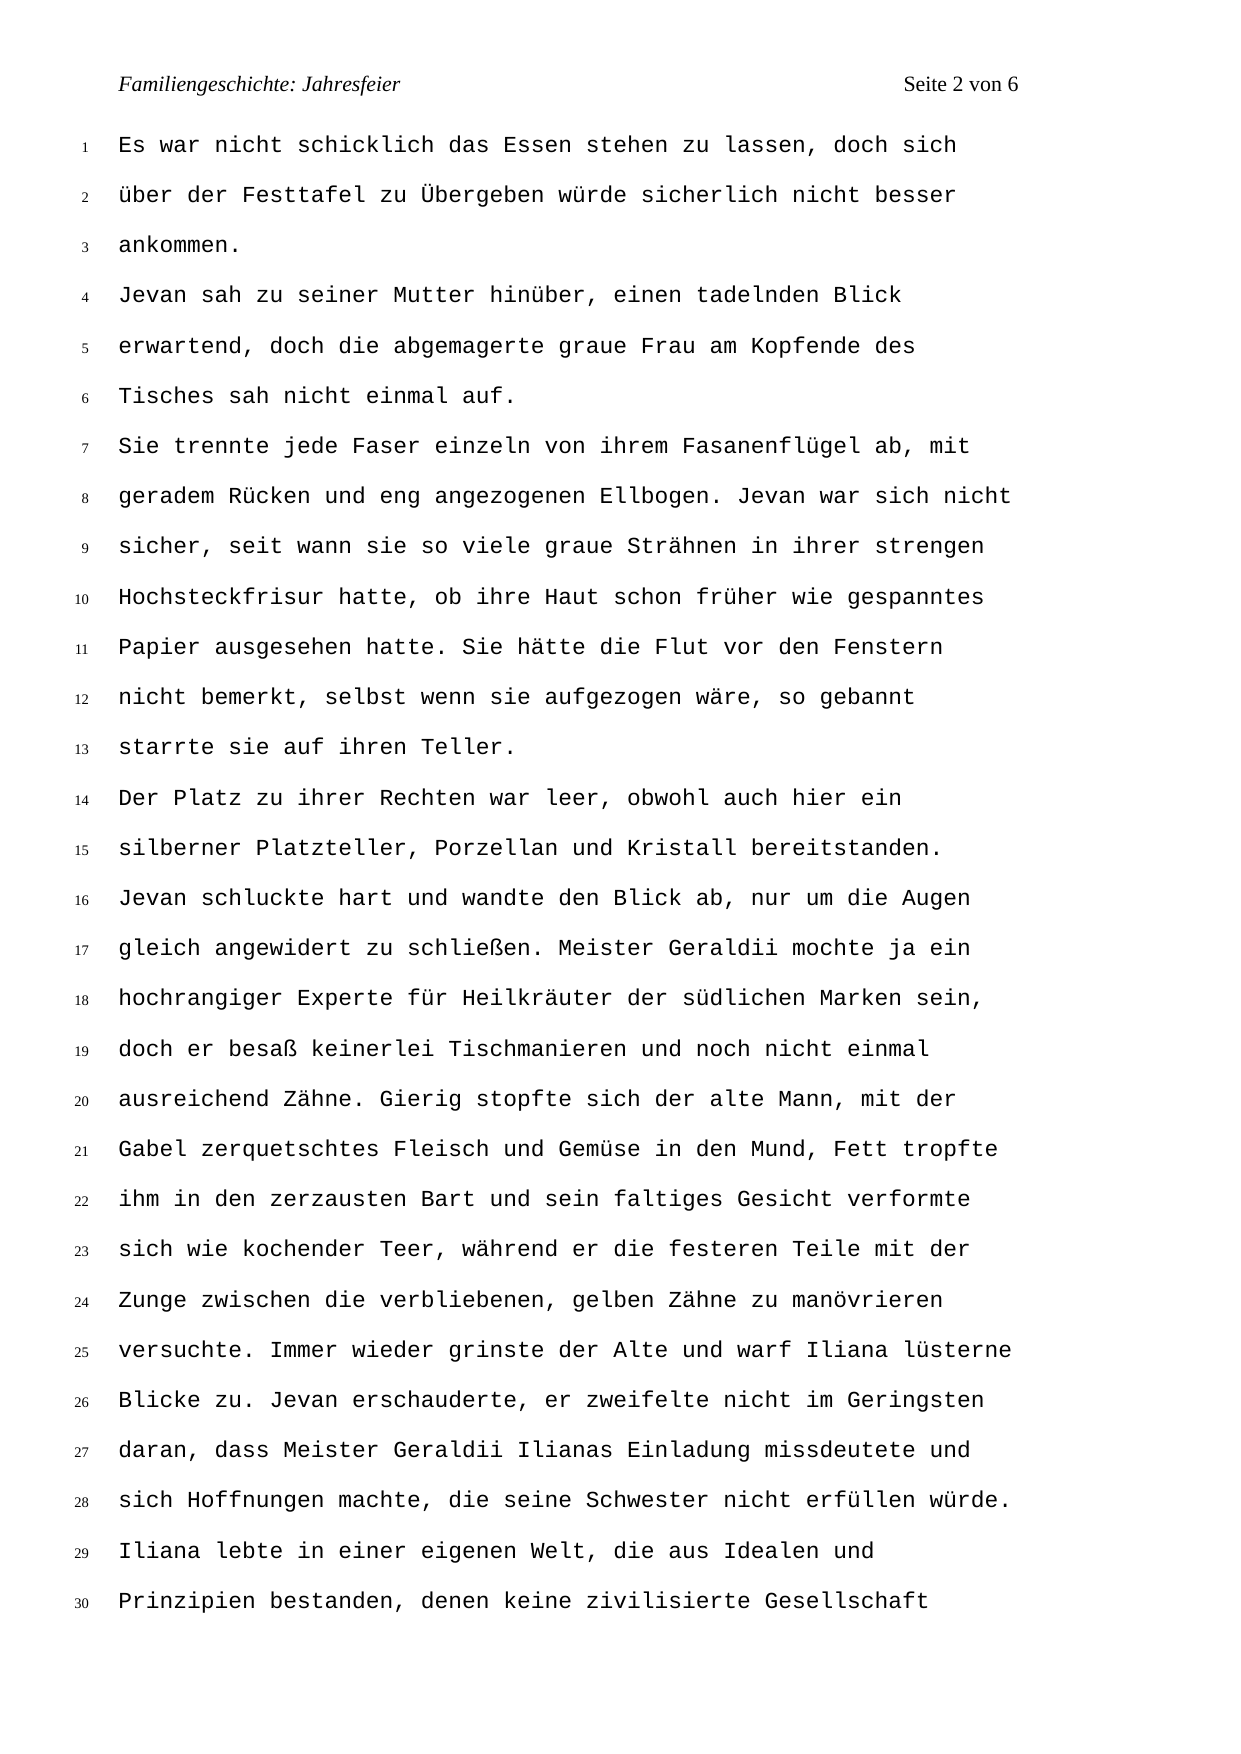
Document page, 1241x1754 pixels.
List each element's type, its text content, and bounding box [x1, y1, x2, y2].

text Es war nicht schicklich das Essen stehen zu lassen, doch sich über der Festtafel zu Übergeben würde sicherlich nicht besser ankommen. [118, 112, 1018, 263]
text Sie trennte jede Faser einzeln von ihrem Fasanenflügel ab, mit geradem Rücken und eng angezogenen Ellbogen. Jevan war sich nicht sicher, seit wann sie so viele graue Strähnen in ihrer strengen Hochsteckfrisur hatte, ob ihre Haut schon früher wie gespanntes Papier ausgesehen hatte. Sie hätte die Flut vor den Fenstern nicht bemerkt, selbst wenn sie aufgezogen wäre, so gebannt starrte sie auf ihren Teller. [118, 413, 1018, 765]
text Jevan sah zu seiner Mutter hinüber, einen tadelnden Blick erwartend, doch die abgemagerte graue Frau am Kopfende des Tisches sah nicht einmal auf. [118, 263, 1018, 413]
text Der Platz zu ihrer Rechten war leer, obwohl auch hier ein silberner Platzteller, Porzellan und Kristall bereitstanden. Jevan schluckte hart und wandte den Blick ab, nur um die Augen gleich angewidert zu schließen. Meister Geraldii mochte ja ein hochrangiger Experte für Heilkräuter der südlichen Marken sein, doch er besaß keinerlei Tischmanieren und noch nicht einmal ausreichend Zähne. Gierig stopfte sich der alte Mann, mit der Gabel zerquetschtes Fleisch und Gemüse in den Mund, Fett tropfte ihm in den zerzausten Bart und sein faltiges Gesicht verformte sich wie kochender Teer, während er die festeren Teile mit der Zunge zwischen die verbliebenen, gelben Zähne zu manövrieren versuchte. Immer wieder grinste der Alte und warf Iliana lüsterne Blicke zu. Jevan erschauderte, er zweifelte nicht im Geringsten daran, dass Meister Geraldii Ilianas Einladung missdeutete und sich Hoffnungen machte, die seine Schwester nicht erfüllen würde. Iliana lebte in einer eigenen Welt, die aus Idealen und Prinzipien bestanden, denen keine zivilisierte Gesellschaft [118, 765, 1018, 1618]
